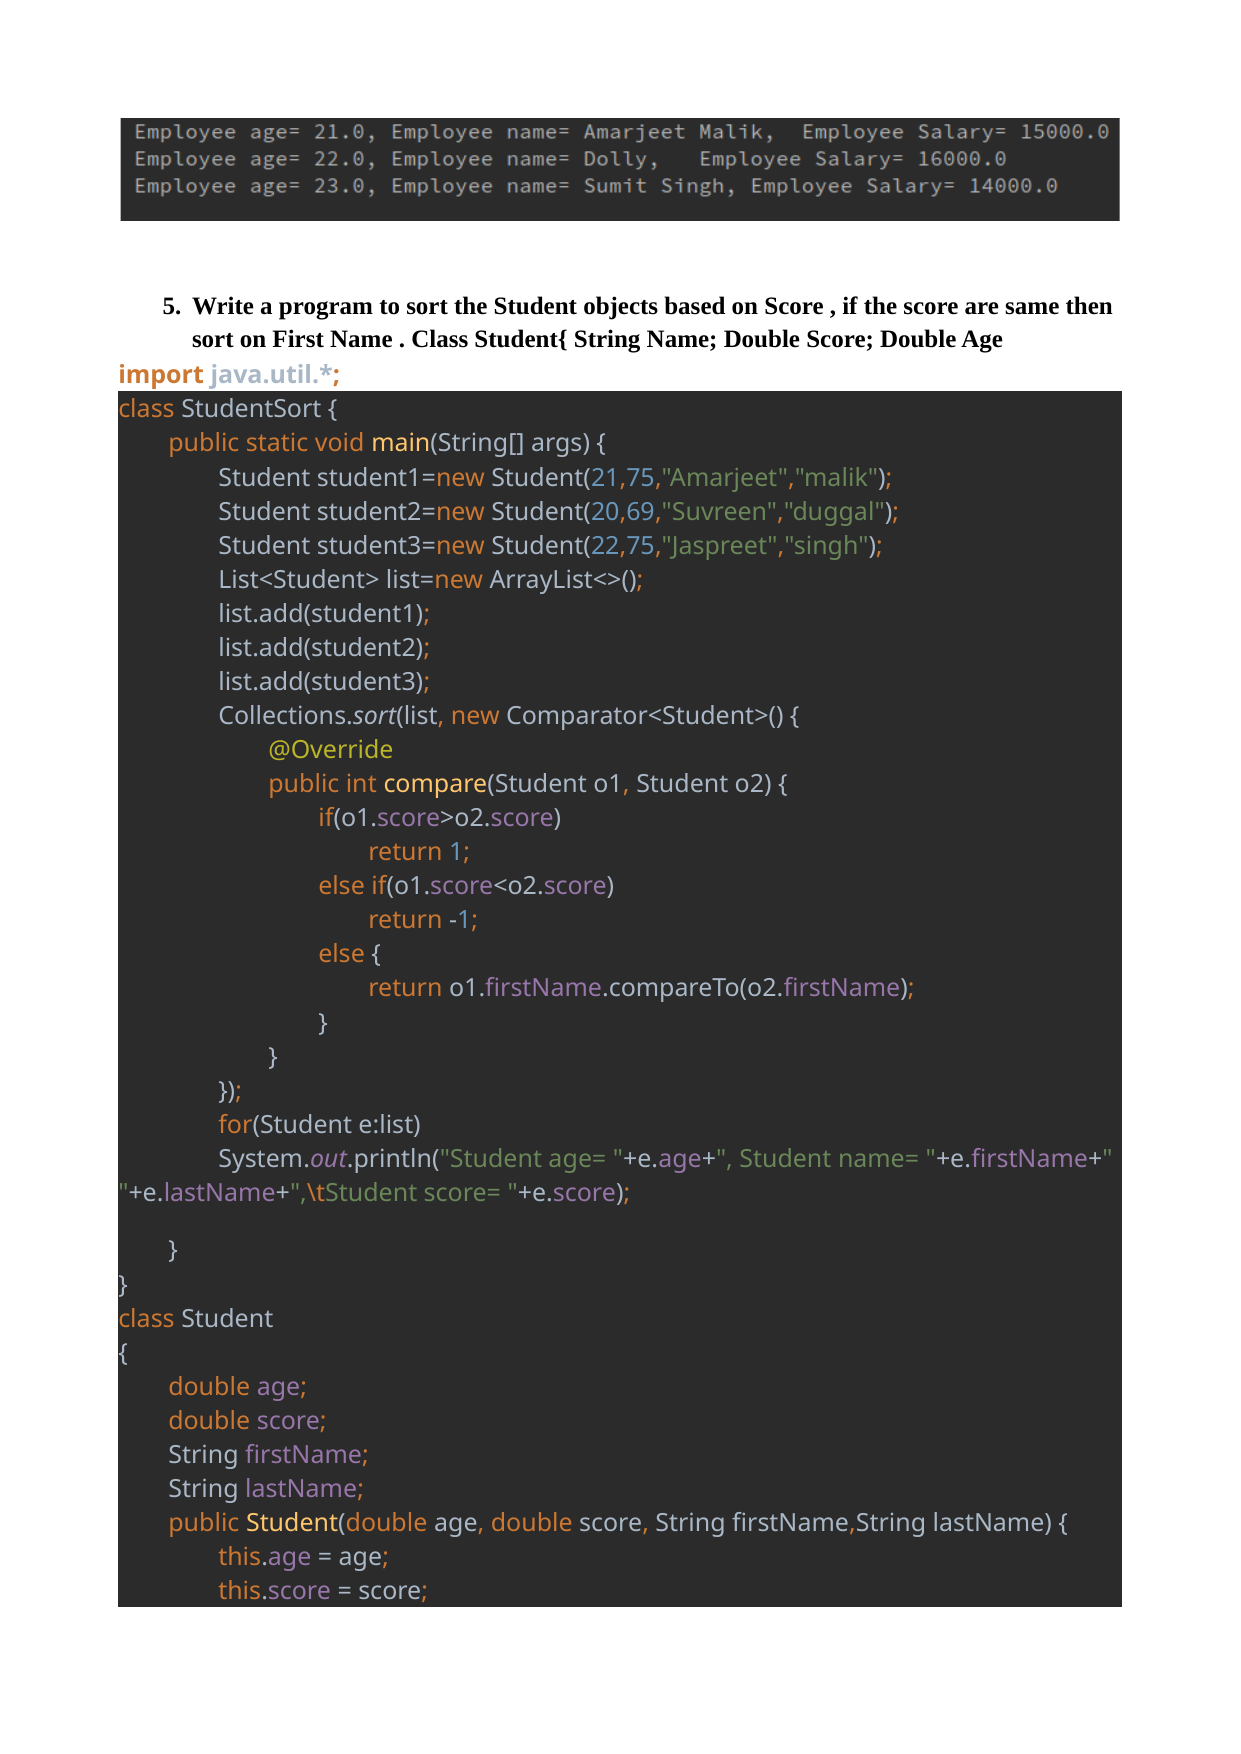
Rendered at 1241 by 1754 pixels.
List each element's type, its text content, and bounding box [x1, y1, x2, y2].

text List<Student> list=new ArrayList<>(); [118, 561, 1122, 595]
text else if(o1.score<o2.score) [118, 868, 1122, 902]
text return 1; [118, 834, 1122, 868]
text Collections.sort(list, new Comparator<Student>() { [118, 698, 1122, 732]
list Write a program to sort the Student objects based on Score , if the score are same then sort on First Name . Class Student{ String Name; Double Score; Double Age [162, 291, 1122, 353]
text @Override [118, 732, 1122, 766]
text class Student [118, 1300, 1122, 1334]
text double score; [118, 1402, 1122, 1437]
text } [118, 1004, 1122, 1038]
text list.add(student1); [118, 595, 1122, 629]
text for(Student e:list) [118, 1106, 1122, 1140]
text if(o1.score>o2.score) [118, 800, 1122, 834]
text Student student1=new Student(21,75,"Amarjeet","malik"); [118, 459, 1122, 493]
text { [118, 1334, 1122, 1368]
text }); [118, 1072, 1122, 1106]
text } [118, 1232, 1122, 1266]
text String lastName; [118, 1471, 1122, 1505]
text this.age = age; [118, 1539, 1122, 1573]
text return o1.firstName.compareTo(o2.firstName); [118, 970, 1122, 1004]
text Student student2=new Student(20,69,"Suvreen","duggal"); [118, 493, 1122, 527]
text public static void main(String[] args) { [118, 425, 1122, 459]
text public Student(double age, double score, String firstName,String lastName) { [118, 1505, 1122, 1539]
text list.add(student3); [118, 663, 1122, 698]
picture [120, 118, 1120, 221]
text this.score = score; [118, 1573, 1122, 1607]
text return -1; [118, 902, 1122, 936]
text import java.util.*; [118, 357, 1122, 391]
text double age; [118, 1368, 1122, 1402]
text } [118, 1266, 1122, 1300]
text System.out.println("Student age= "+e.age+", Student name= "+e.firstName+" "+e.lastName+",\tStudent score= "+e.score); [118, 1140, 1122, 1208]
text class StudentSort { [118, 391, 1122, 425]
text Student student3=new Student(22,75,"Jaspreet","singh"); [118, 527, 1122, 561]
text public int compare(Student o1, Student o2) { [118, 766, 1122, 800]
text else { [118, 936, 1122, 970]
text String firstName; [118, 1437, 1122, 1471]
text } [118, 1038, 1122, 1072]
text list.add(student2); [118, 629, 1122, 663]
